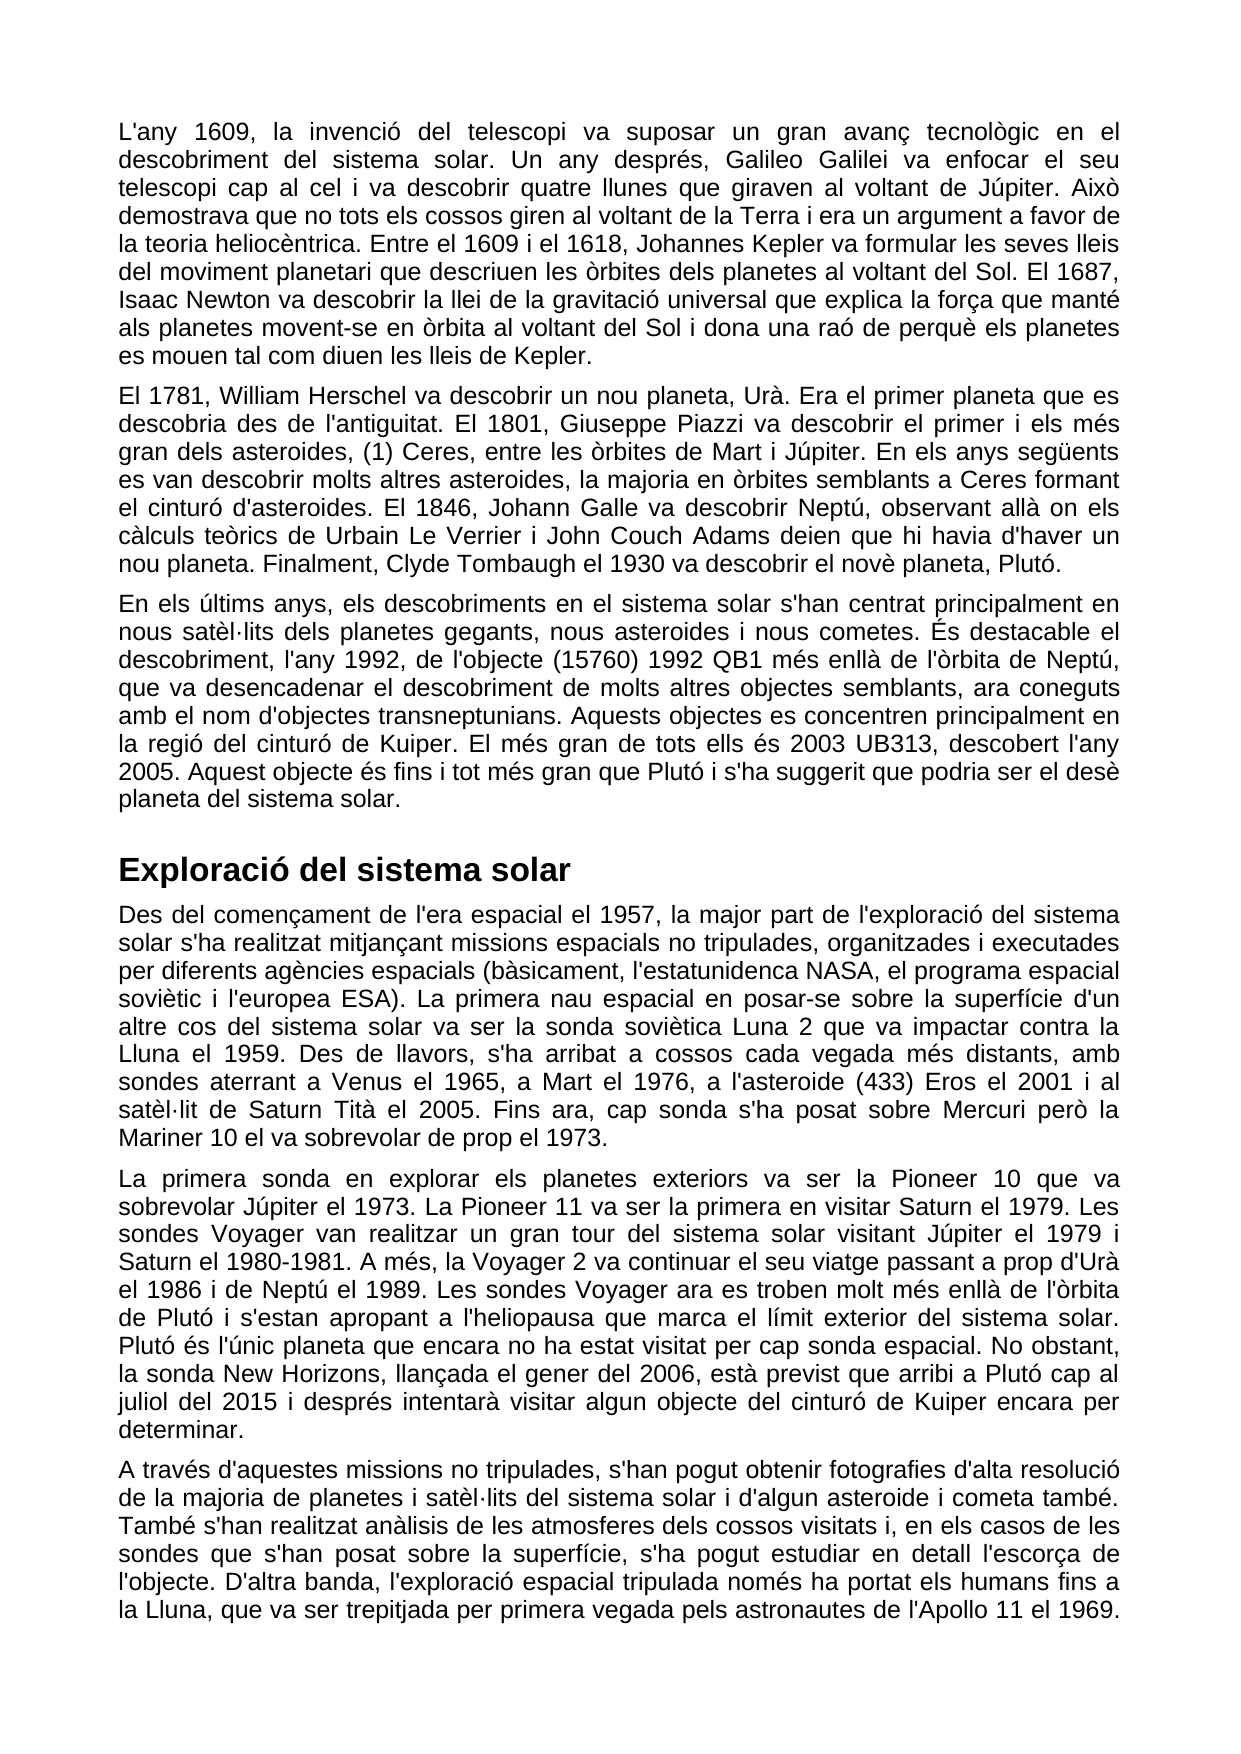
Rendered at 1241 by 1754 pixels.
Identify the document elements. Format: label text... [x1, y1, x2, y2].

text L'any 1609, la invenció del telescopi va suposar un gran avanç tecnològic en el descobriment del sistema solar. Un any després, Galileo Galilei va enfocar el seu telescopi cap al cel i va descobrir quatre llunes que giraven al voltant de Júpiter. Això demostrava que no tots els cossos giren al voltant de la Terra i era un argument a favor de la teoria heliocèntrica. Entre el 1609 i el 1618, Johannes Kepler va formular les seves lleis del moviment planetari que descriuen les òrbites dels planetes al voltant del Sol. El 1687, Isaac Newton va descobrir la llei de la gravitació universal que explica la força que manté als planetes movent-se en òrbita al voltant del Sol i dona una raó de perquè els planetes es mouen tal com diuen les lleis de Kepler. [118, 118, 1122, 369]
text A través d'aquestes missions no tripulades, s'han pogut obtenir fotografies d'alta resolució de la majoria de planetes i satèl·lits del sistema solar i d'algun asteroide i cometa també. També s'han realitzat anàlisis de les atmosferes dels cossos visitats i, en els casos de les sondes que s'han posat sobre la superfície, s'ha pogut estudiar en detall l'escorça de l'objecte. D'altra banda, l'exploració espacial tripulada només ha portat els humans fins a la Lluna, que va ser trepitjada per primera vegada pels astronautes de l'Apollo 11 el 1969. [118, 1456, 1122, 1623]
subtitle Exploració del sistema solar [118, 851, 1122, 888]
text Des del començament de l'era espacial el 1957, la major part de l'exploració del sistema solar s'ha realitzat mitjançant missions espacials no tripulades, organitzades i executades per diferents agències espacials (bàsicament, l'estatunidenca NASA, el programa espacial soviètic i l'europea ESA). La primera nau espacial en posar-se sobre la superfície d'un altre cos del sistema solar va ser la sonda soviètica Luna 2 que va impactar contra la Lluna el 1959. Des de llavors, s'ha arribat a cossos cada vegada més distants, amb sondes aterrant a Venus el 1965, a Mart el 1976, a l'asteroide (433) Eros el 2001 i al satèl·lit de Saturn Tità el 2005. Fins ara, cap sonda s'ha posat sobre Mercuri però la Mariner 10 el va sobrevolar de prop el 1973. [118, 901, 1122, 1152]
text La primera sonda en explorar els planetes exteriors va ser la Pioneer 10 que va sobrevolar Júpiter el 1973. La Pioneer 11 va ser la primera en visitar Saturn el 1979. Les sondes Voyager van realitzar un gran tour del sistema solar visitant Júpiter el 1979 i Saturn el 1980-1981. A més, la Voyager 2 va continuar el seu viatge passant a prop d'Urà el 1986 i de Neptú el 1989. Les sondes Voyager ara es troben molt més enllà de l'òrbita de Plutó i s'estan apropant a l'heliopausa que marca el límit exterior del sistema solar. Plutó és l'únic planeta que encara no ha estat visitat per cap sonda espacial. No obstant, la sonda New Horizons, llançada el gener del 2006, està previst que arribi a Plutó cap al juliol del 2015 i després intentarà visitar algun objecte del cinturó de Kuiper encara per determinar. [118, 1164, 1122, 1443]
text El 1781, William Herschel va descobrir un nou planeta, Urà. Era el primer planeta que es descobria des de l'antiguitat. El 1801, Giuseppe Piazzi va descobrir el primer i els més gran dels asteroides, (1) Ceres, entre les òrbites de Mart i Júpiter. En els anys següents es van descobrir molts altres asteroides, la majoria en òrbites semblants a Ceres formant el cinturó d'asteroides. El 1846, Johann Galle va descobrir Neptú, observant allà on els càlculs teòrics de Urbain Le Verrier i John Couch Adams deien que hi havia d'haver un nou planeta. Finalment, Clyde Tombaugh el 1930 va descobrir el novè planeta, Plutó. [118, 382, 1122, 577]
text En els últims anys, els descobriments en el sistema solar s'han centrat principalment en nous satèl·lits dels planetes gegants, nous asteroides i nous cometes. És destacable el descobriment, l'any 1992, de l'objecte (15760) 1992 QB1 més enllà de l'òrbita de Neptú, que va desencadenar el descobriment de molts altres objectes semblants, ara coneguts amb el nom d'objectes transneptunians. Aquests objectes es concentren principalment en la regió del cinturó de Kuiper. El més gran de tots ells és 2003 UB313, descobert l'any 2005. Aquest objecte és fins i tot més gran que Plutó i s'ha suggerit que podria ser el desè planeta del sistema solar. [118, 590, 1122, 813]
